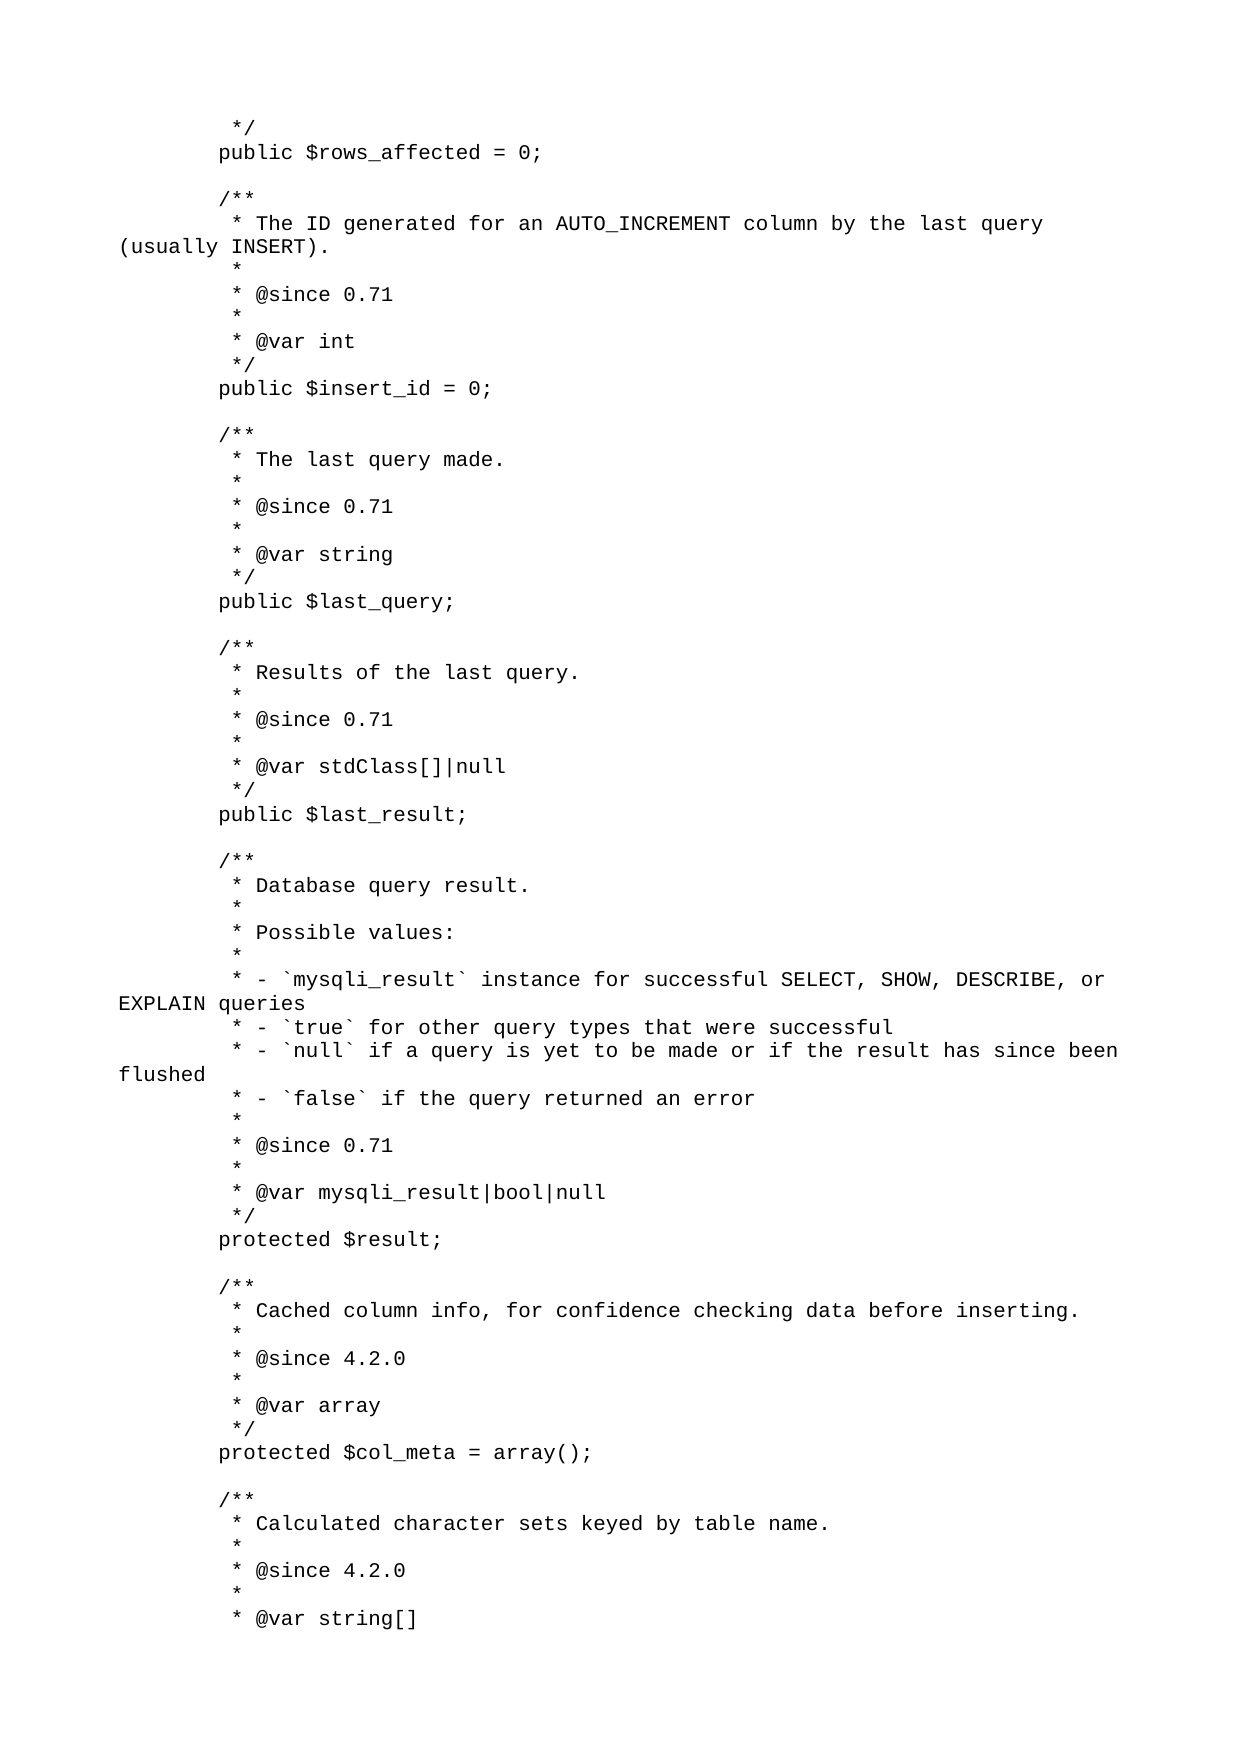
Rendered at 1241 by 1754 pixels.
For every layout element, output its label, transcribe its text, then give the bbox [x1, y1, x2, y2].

text * [118, 473, 1122, 496]
text * @since 0.71 [118, 709, 1122, 733]
text * @since 4.2.0 [118, 1348, 1122, 1371]
text /** [118, 426, 1122, 449]
text * @var string[] [118, 1608, 1122, 1631]
text * The ID generated for an AUTO_INCREMENT column by the last query (usually INSERT). [118, 213, 1122, 260]
text /** [118, 1489, 1122, 1513]
text * @since 0.71 [118, 1135, 1122, 1158]
text * [118, 260, 1122, 284]
text * Results of the last query. [118, 662, 1122, 686]
text */ [118, 567, 1122, 591]
text * The last query made. [118, 449, 1122, 473]
text * @var mysqli_result|bool|null [118, 1182, 1122, 1206]
text * @var int [118, 331, 1122, 354]
text * Calculated character sets keyed by table name. [118, 1513, 1122, 1537]
text * - `null` if a query is yet to be made or if the result has since been flushed [118, 1040, 1122, 1088]
text */ [118, 118, 1122, 142]
text * [118, 946, 1122, 969]
text */ [118, 1206, 1122, 1229]
text * Possible values: [118, 922, 1122, 946]
text * [118, 733, 1122, 757]
text * @since 0.71 [118, 284, 1122, 307]
text * - `mysqli_result` instance for successful SELECT, SHOW, DESCRIBE, or EXPLAIN queries [118, 969, 1122, 1017]
text * [118, 1111, 1122, 1135]
text * [118, 307, 1122, 331]
text * Cached column info, for confidence checking data before inserting. [118, 1300, 1122, 1324]
text */ [118, 354, 1122, 378]
text * [118, 520, 1122, 544]
text * [118, 1371, 1122, 1395]
text public $insert_id = 0; [118, 378, 1122, 402]
text * - `false` if the query returned an error [118, 1088, 1122, 1111]
text /** [118, 1277, 1122, 1300]
text protected $col_meta = array(); [118, 1442, 1122, 1466]
text * @var array [118, 1395, 1122, 1419]
text * [118, 1324, 1122, 1348]
text * @var stdClass[]|null [118, 757, 1122, 780]
text * [118, 1584, 1122, 1608]
text /** [118, 189, 1122, 213]
text public $last_query; [118, 591, 1122, 615]
text */ [118, 1419, 1122, 1442]
text * [118, 1158, 1122, 1182]
text * @since 0.71 [118, 496, 1122, 520]
text /** [118, 638, 1122, 662]
text * [118, 1537, 1122, 1561]
text * [118, 686, 1122, 709]
text public $last_result; [118, 804, 1122, 827]
text * [118, 898, 1122, 922]
text * Database query result. [118, 875, 1122, 898]
text * @var string [118, 544, 1122, 567]
text */ [118, 780, 1122, 804]
text public $rows_affected = 0; [118, 142, 1122, 165]
text /** [118, 851, 1122, 875]
text * @since 4.2.0 [118, 1561, 1122, 1584]
text protected $result; [118, 1229, 1122, 1253]
text * - `true` for other query types that were successful [118, 1017, 1122, 1040]
